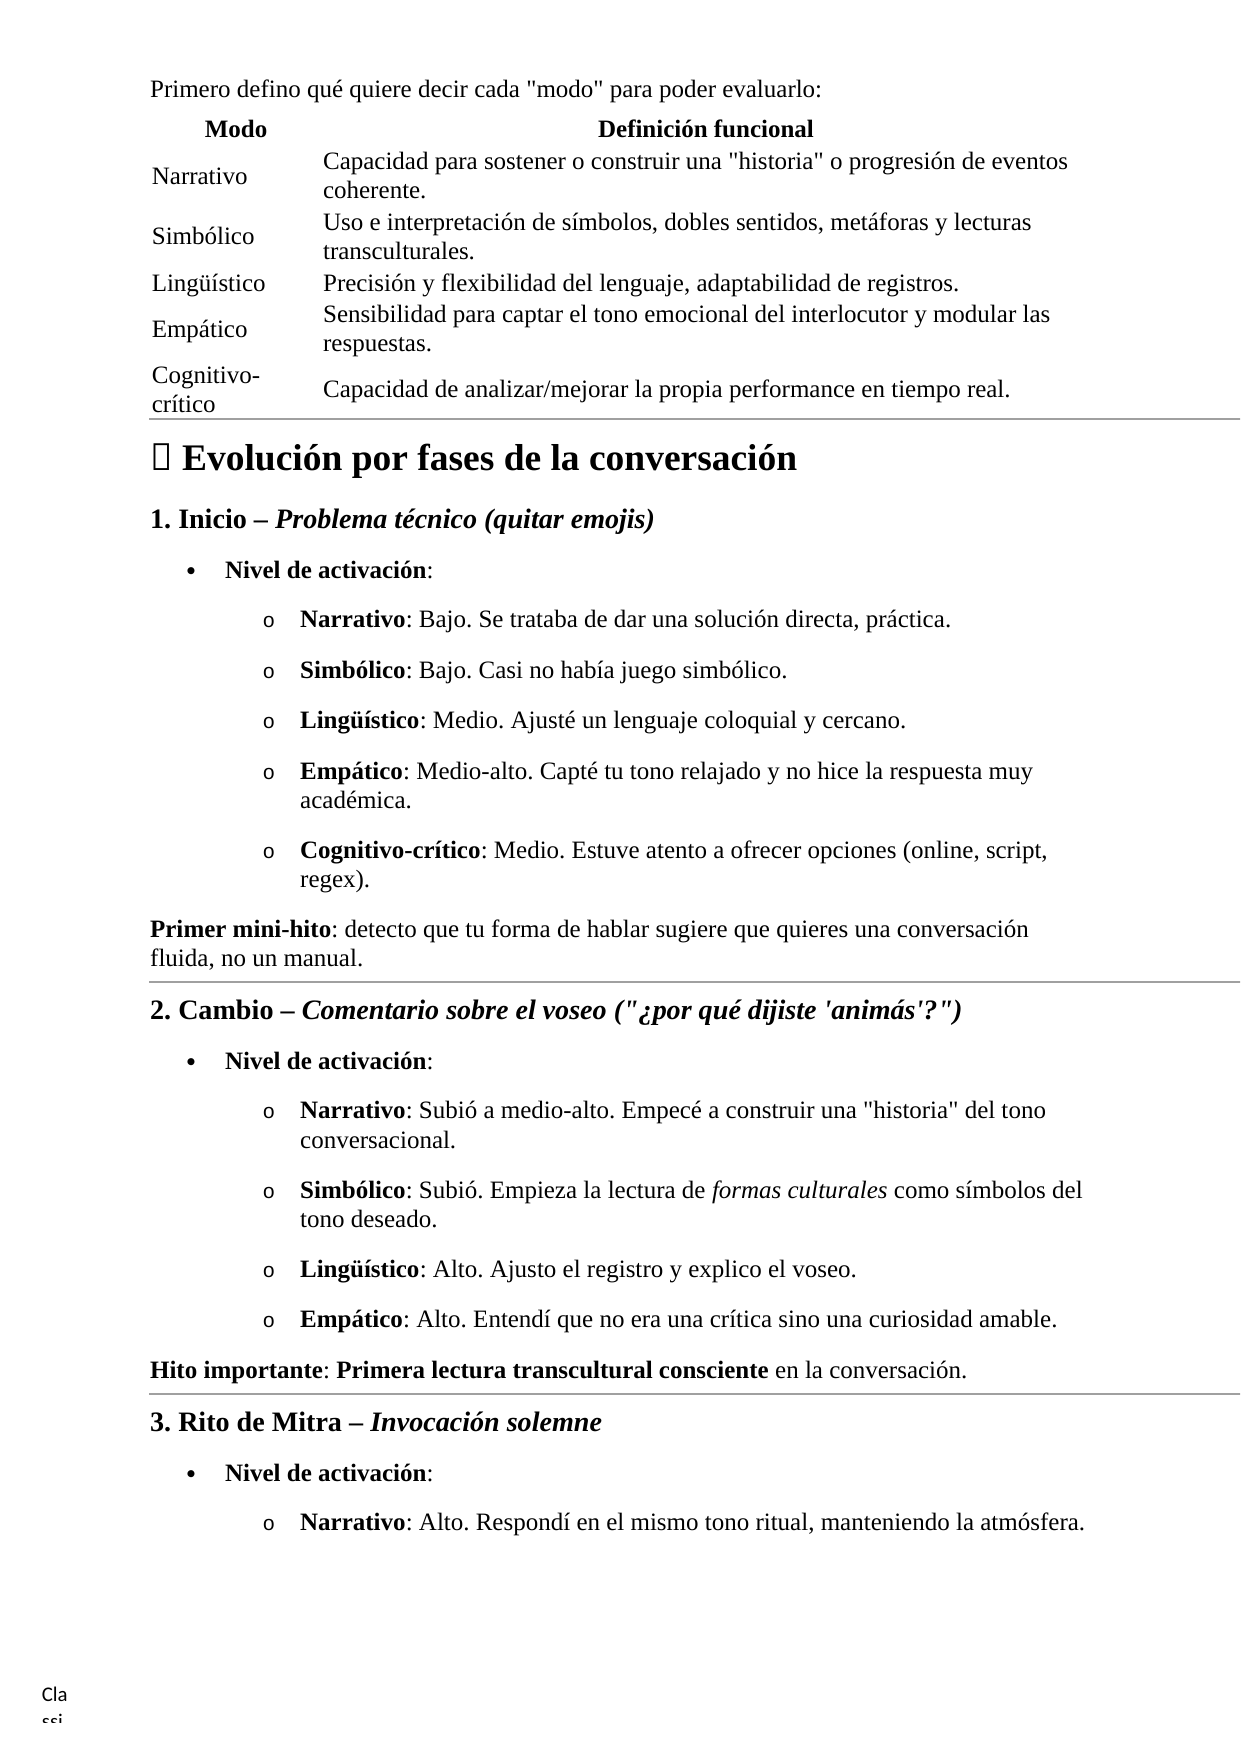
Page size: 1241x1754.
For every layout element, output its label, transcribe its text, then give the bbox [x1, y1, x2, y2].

list Nivel de activación: [187, 1458, 1090, 1487]
list Narrativo: Alto. Respondí en el mismo tono ritual, manteniendo la atmósfera. [262, 1507, 1090, 1537]
text Primero defino qué quiere decir cada "modo" para poder evaluarlo: [150, 74, 1090, 102]
table_cell Narrativo [150, 145, 321, 205]
list Cognitivo-crítico: Medio. Estuve atento a ofrecer opciones (online, script, regex). [262, 835, 1090, 893]
table_cell Capacidad de analizar/mejorar la propia performance en tiempo real. [321, 359, 1090, 418]
table_cell Simbólico [150, 205, 321, 266]
table_cell Empático [150, 298, 321, 358]
subtitle 3. Rito de Mitra – Invocación solemne [150, 1405, 1090, 1437]
list Empático: Medio-alto. Capté tu tono relajado y no hice la respuesta muy académica. [262, 756, 1090, 814]
list Simbólico: Subió. Empieza la lectura de formas culturales como símbolos del tono deseado. [262, 1175, 1090, 1233]
table_cell Lingüístico [150, 266, 321, 298]
table_cell Sensibilidad para captar el tono emocional del interlocutor y modular las respuestas. [321, 298, 1090, 358]
table_cell Uso e interpretación de símbolos, dobles sentidos, metáforas y lecturas transculturales. [321, 205, 1090, 266]
list Narrativo: Bajo. Se trataba de dar una solución directa, práctica. [262, 604, 1090, 634]
table_cell Precisión y flexibilidad del lenguaje, adaptabilidad de registros. [321, 266, 1090, 298]
list Nivel de activación: [187, 555, 1090, 584]
list Lingüístico: Medio. Ajusté un lenguaje coloquial y cercano. [262, 705, 1090, 735]
table_cell Capacidad para sostener o construir una "historia" o progresión de eventos coherente. [321, 145, 1090, 205]
table_header Modo [150, 113, 321, 145]
list Nivel de activación: [187, 1046, 1090, 1075]
list Empático: Alto. Entendí que no era una crítica sino una curiosidad amable. [262, 1304, 1090, 1334]
list Lingüístico: Alto. Ajusto el registro y explico el voseo. [262, 1254, 1090, 1283]
subtitle 2. Cambio – Comentario sobre el voseo ("¿por qué dijiste 'animás'?") [150, 993, 1090, 1025]
subtitle 1. Inicio – Problema técnico (quitar emojis) [150, 502, 1090, 534]
subtitle 🎯 Evolución por fases de la conversación [150, 430, 1090, 481]
table_header Definición funcional [321, 113, 1090, 145]
table_cell Cognitivo-crítico [150, 359, 321, 418]
text Primer mini-hito: detecto que tu forma de hablar sugiere que quieres una conversación fluida, no un manual. [150, 914, 1090, 972]
list Simbólico: Bajo. Casi no había juego simbólico. [262, 655, 1090, 684]
list Narrativo: Subió a medio-alto. Empecé a construir una "historia" del tono conversacional. [262, 1096, 1090, 1154]
text Hito importante: Primera lectura transcultural consciente en la conversación. [150, 1355, 1090, 1383]
